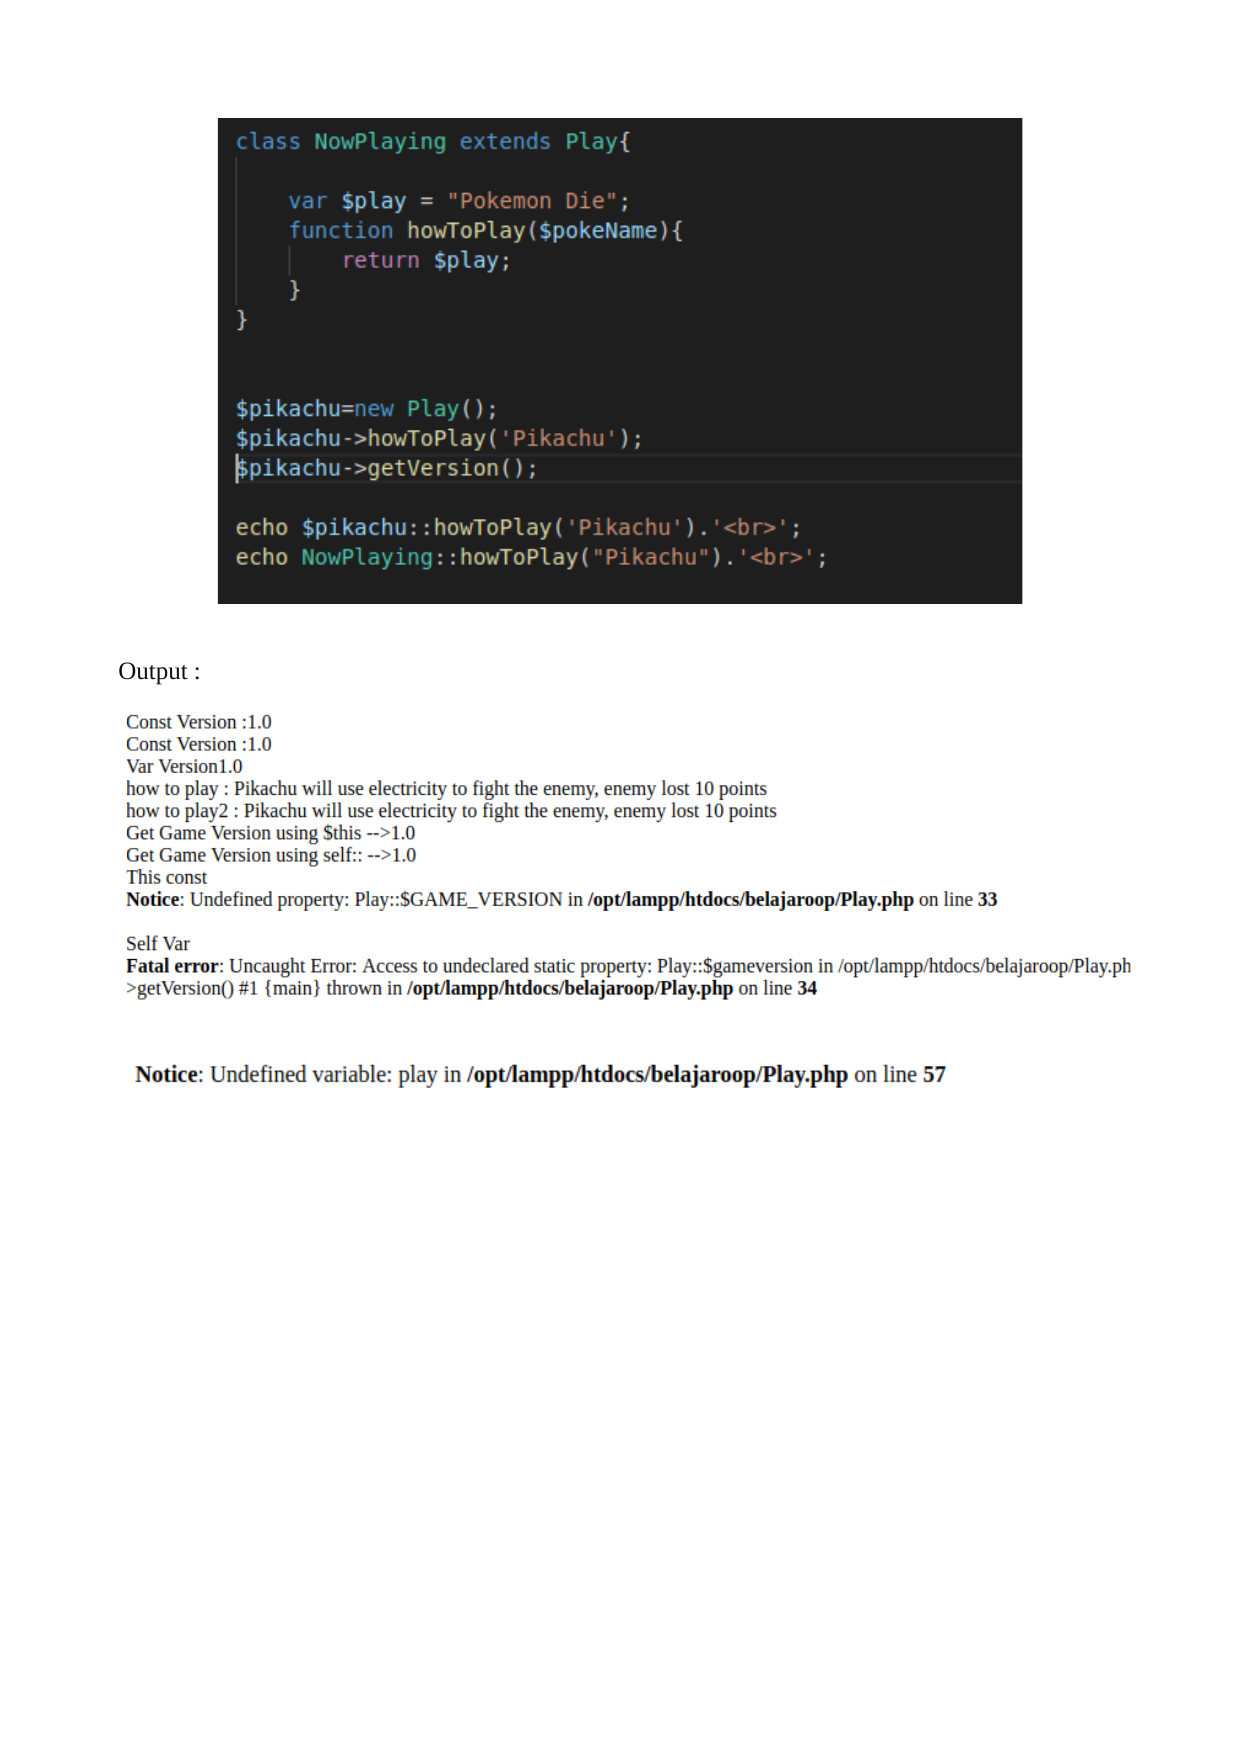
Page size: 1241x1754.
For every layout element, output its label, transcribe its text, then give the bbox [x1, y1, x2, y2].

picture [217, 118, 1023, 604]
picture [126, 704, 1131, 1012]
text Output : [118, 656, 1122, 685]
picture [124, 1055, 1129, 1118]
